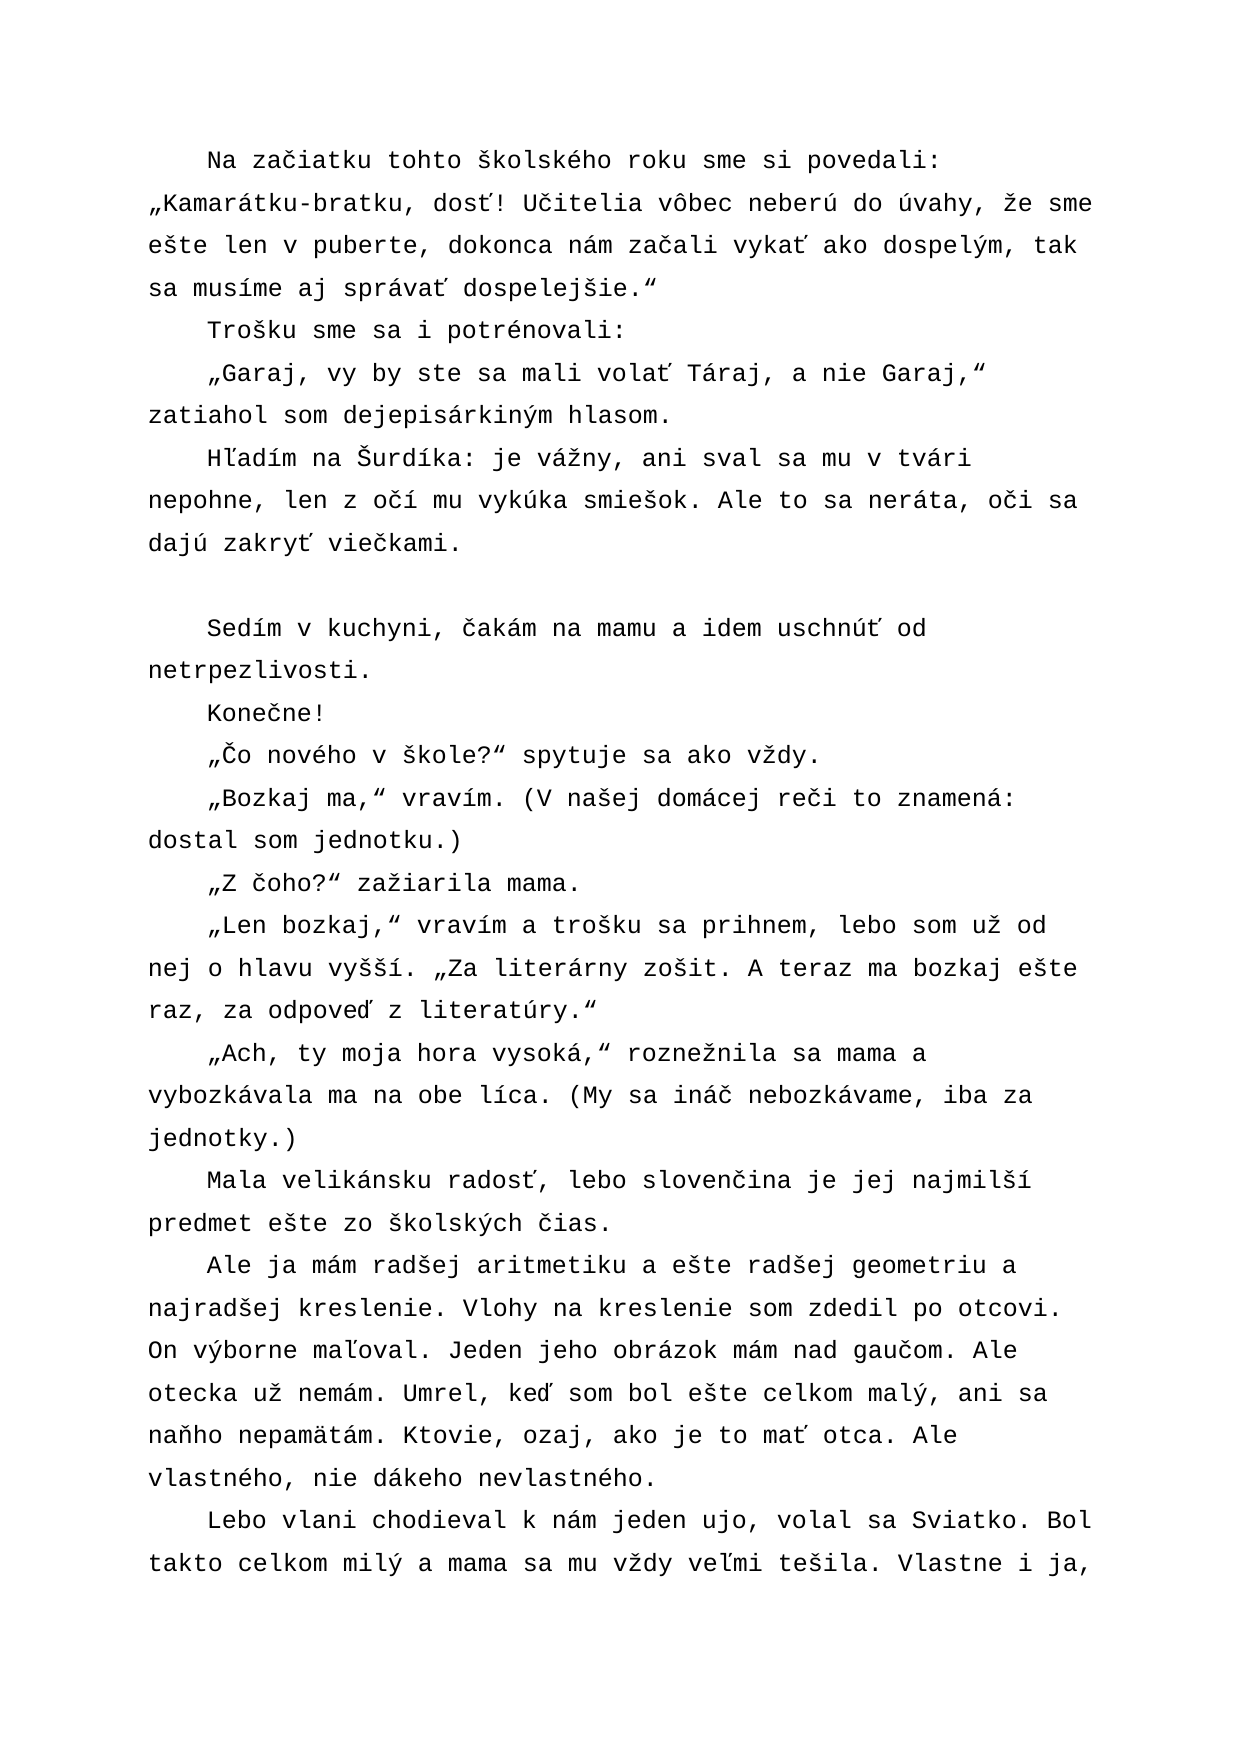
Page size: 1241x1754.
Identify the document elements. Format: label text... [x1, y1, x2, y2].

text Na začiatku tohto školského roku sme si povedali: „Kamarátku-bratku, dosť! Učitelia vôbec neberú do úvahy, že sme ešte len v puberte, dokonca nám začali vykať ako dospelým, tak sa musíme aj správať dospelejšie.“ [148, 148, 1093, 303]
text „Bozkaj ma,“ vravím. (V našej domácej reči to znamená: dostal som jednotku.) [148, 785, 1093, 856]
text „Z čoho?“ zažiarila mama. [148, 870, 1093, 898]
text Hľadím na Šurdíka: je vážny, ani sval sa mu v tvári nepohne, len z očí mu vykúka smiešok. Ale to sa neráta, oči sa dajú zakryť viečkami. [148, 445, 1093, 558]
text „Ach, ty moja hora vysoká,“ roznežnila sa mama a vybozkávala ma na obe líca. (My sa ináč nebozkávame, iba za jednotky.) [148, 1040, 1093, 1153]
text „Garaj, vy by ste sa mali volať Táraj, a nie Garaj,“ zatiahol som dejepisárkiným hlasom. [148, 360, 1093, 431]
text „Len bozkaj,“ vravím a trošku sa prihnem, lebo som už od nej o hlavu vyšší. „Za literárny zošit. A teraz ma bozkaj ešte raz, za odpoveď z literatúry.“ [148, 913, 1093, 1026]
text Ale ja mám radšej aritmetiku a ešte radšej geometriu a najradšej kreslenie. Vlohy na kreslenie som zdedil po otcovi. On výborne maľoval. Jeden jeho obrázok mám nad gaučom. Ale otecka už nemám. Umrel, keď som bol ešte celkom malý, ani sa naňho nepamätám. Ktovie, ozaj, ako je to mať otca. Ale vlastného, nie dákeho nevlastného. [148, 1253, 1093, 1493]
text „Čo nového v škole?“ spytuje sa ako vždy. [148, 743, 1093, 771]
text Trošku sme sa i potrénovali: [148, 318, 1093, 346]
text Lebo vlani chodieval k nám jeden ujo, volal sa Sviatko. Bol takto celkom milý a mama sa mu vždy veľmi tešila. Vlastne i ja, [148, 1508, 1093, 1578]
text Sedím v kuchyni, čakám na mamu a idem uschnúť od netrpezlivosti. [148, 615, 1093, 686]
text Konečne! [148, 700, 1093, 728]
text Mala velikánsku radosť, lebo slovenčina je jej najmilší predmet ešte zo školských čias. [148, 1168, 1093, 1238]
